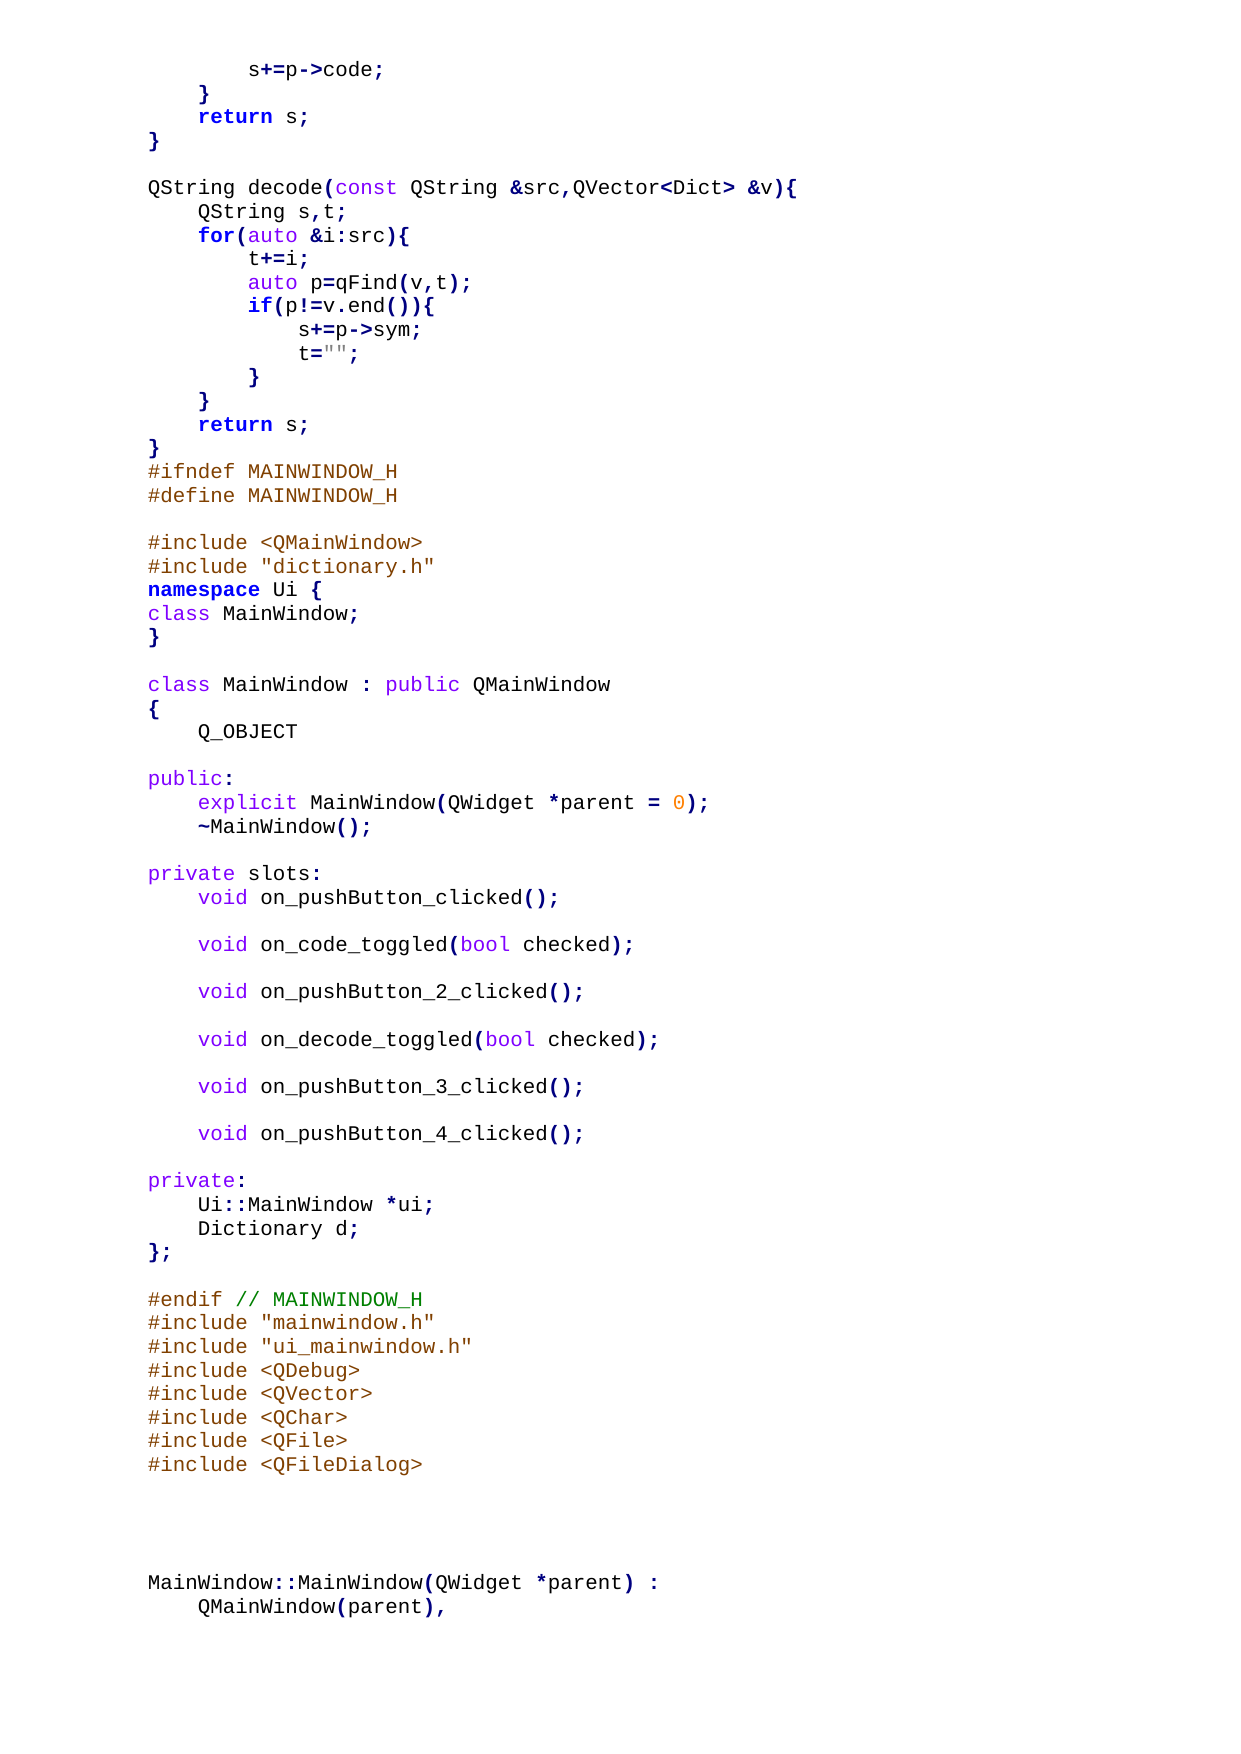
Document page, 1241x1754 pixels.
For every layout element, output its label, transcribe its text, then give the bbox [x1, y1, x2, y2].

text } [148, 83, 1181, 106]
text s+=p->sym; [148, 319, 1181, 343]
text } [148, 437, 1181, 461]
text #include "ui_mainwindow.h" [148, 1336, 1181, 1359]
text #include <QFileDialog> [148, 1454, 1181, 1478]
text #include <QChar> [148, 1407, 1181, 1431]
text #define MAINWINDOW_H [148, 485, 1181, 508]
text void on_pushButton_2_clicked(); [148, 981, 1181, 1005]
text } [148, 390, 1181, 414]
text return s; [148, 414, 1181, 437]
text QMainWindow(parent), [148, 1596, 1181, 1620]
text s+=p->code; [148, 59, 1181, 83]
text } [148, 130, 1181, 154]
text for(auto &i:src){ [148, 224, 1181, 248]
text class MainWindow; [148, 603, 1181, 627]
text t=""; [148, 343, 1181, 366]
text Q_OBJECT [148, 721, 1181, 745]
text #include <QMainWindow> [148, 532, 1181, 556]
text MainWindow::MainWindow(QWidget *parent) : [148, 1572, 1181, 1596]
text auto p=qFind(v,t); [148, 272, 1181, 296]
text QString decode(const QString &src,QVector<Dict> &v){ [148, 177, 1181, 201]
text ~MainWindow(); [148, 816, 1181, 839]
text t+=i; [148, 248, 1181, 272]
text { [148, 697, 1181, 721]
text void on_decode_toggled(bool checked); [148, 1028, 1181, 1052]
text QString s,t; [148, 201, 1181, 224]
text class MainWindow : public QMainWindow [148, 674, 1181, 697]
text public: [148, 768, 1181, 792]
text #include "dictionary.h" [148, 556, 1181, 579]
text namespace Ui { [148, 579, 1181, 603]
text #include <QFile> [148, 1431, 1181, 1454]
text explicit MainWindow(QWidget *parent = 0); [148, 792, 1181, 816]
text } [148, 366, 1181, 390]
text #endif // MAINWINDOW_H [148, 1289, 1181, 1312]
text private: [148, 1170, 1181, 1194]
text Dictionary d; [148, 1218, 1181, 1241]
text } [148, 627, 1181, 650]
text private slots: [148, 863, 1181, 887]
text #include <QDebug> [148, 1359, 1181, 1383]
text #ifndef MAINWINDOW_H [148, 461, 1181, 485]
text void on_code_toggled(bool checked); [148, 934, 1181, 958]
text #include <QVector> [148, 1383, 1181, 1407]
text return s; [148, 106, 1181, 130]
text Ui::MainWindow *ui; [148, 1194, 1181, 1218]
text void on_pushButton_3_clicked(); [148, 1076, 1181, 1099]
text void on_pushButton_4_clicked(); [148, 1123, 1181, 1147]
text if(p!=v.end()){ [148, 296, 1181, 319]
text #include "mainwindow.h" [148, 1312, 1181, 1336]
text }; [148, 1241, 1181, 1265]
text void on_pushButton_clicked(); [148, 887, 1181, 910]
